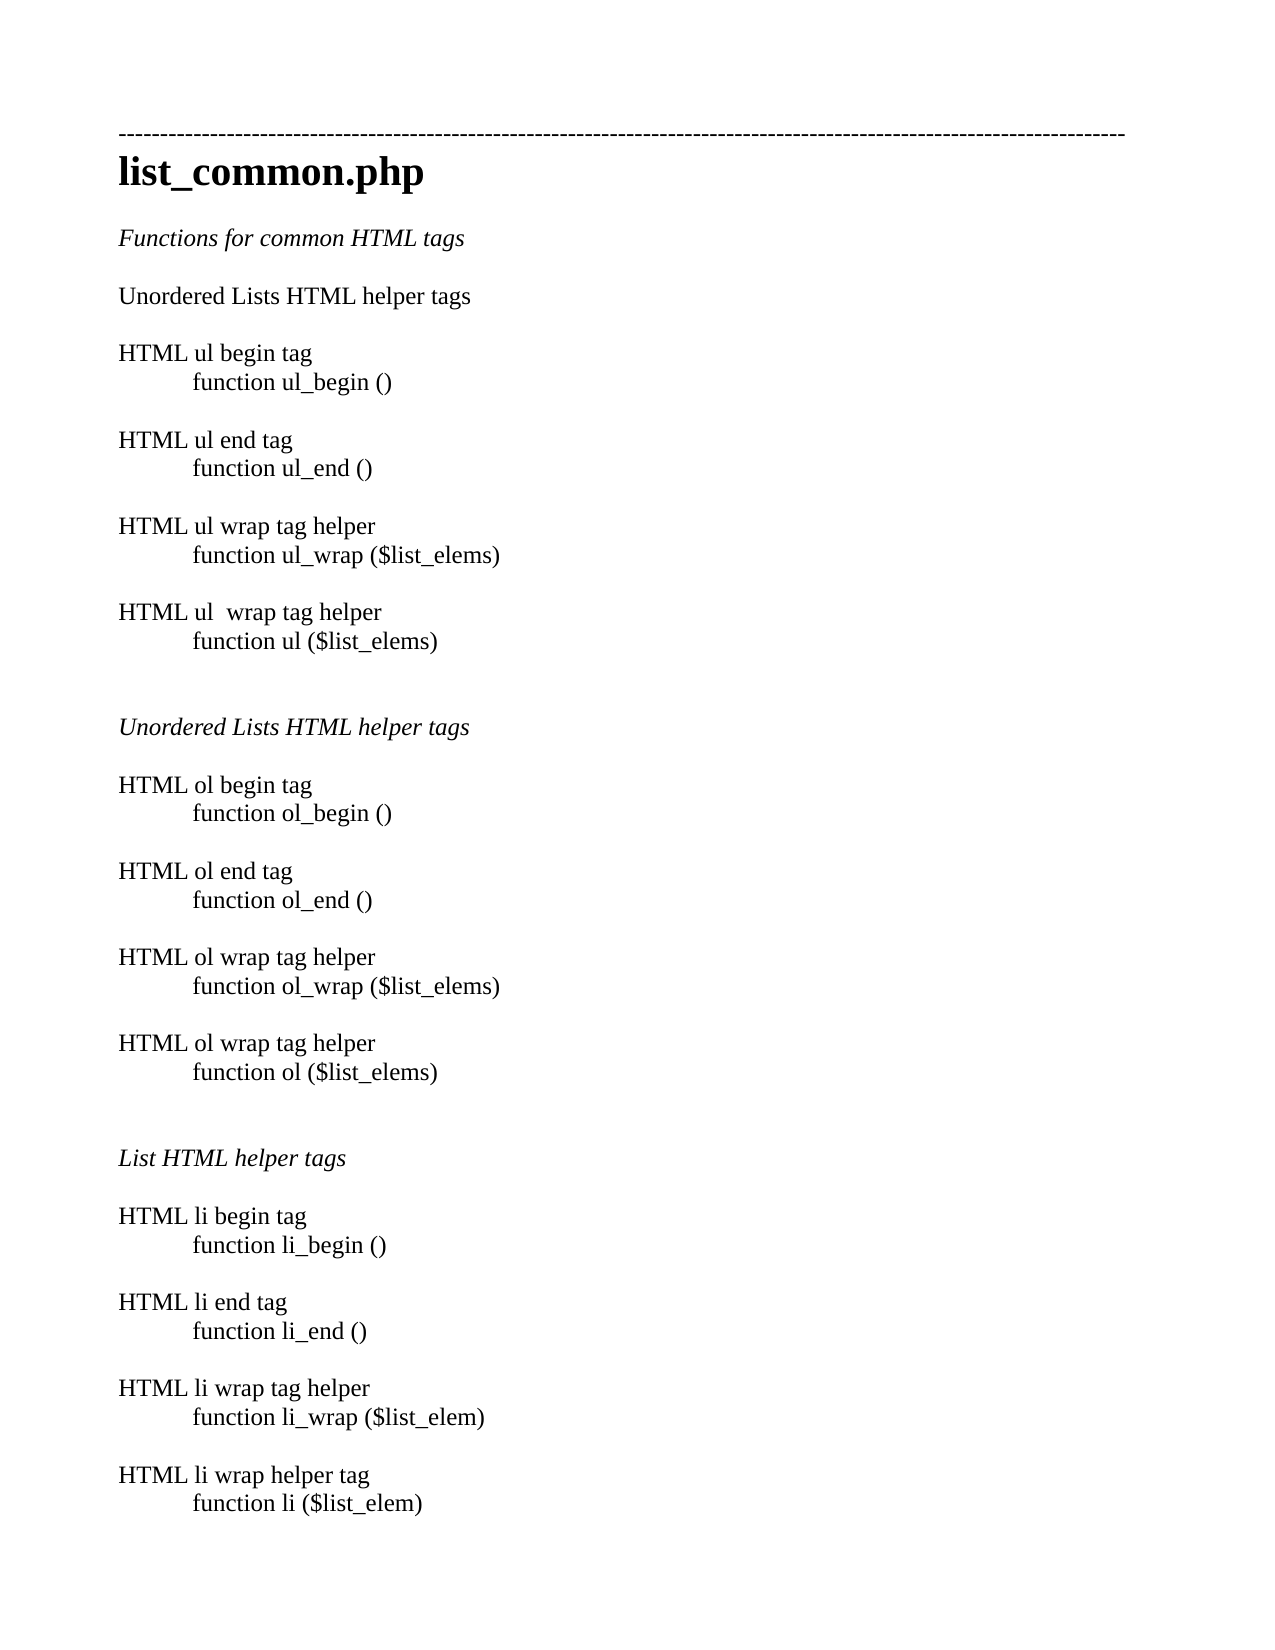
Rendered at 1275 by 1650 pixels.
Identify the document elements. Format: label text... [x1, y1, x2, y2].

text HTML li wrap helper tag [118, 1460, 1157, 1488]
text HTML li begin tag [118, 1201, 1157, 1230]
text list_common.php [118, 147, 1157, 195]
text function ol ($list_elems) [118, 1057, 1157, 1086]
text function li_wrap ($list_elem) [118, 1402, 1157, 1431]
text Functions for common HTML tags [118, 223, 1157, 252]
text HTML li end tag [118, 1287, 1157, 1316]
text HTML ul wrap tag helper [118, 511, 1157, 540]
text HTML ol begin tag [118, 770, 1157, 798]
text Unordered Lists HTML helper tags [118, 712, 1157, 741]
text HTML ul begin tag [118, 338, 1157, 367]
text HTML ol end tag [118, 856, 1157, 885]
text function ul_end () [118, 453, 1157, 482]
text Unordered Lists HTML helper tags [118, 281, 1157, 310]
text HTML ul end tag [118, 425, 1157, 453]
text function ol_end () [118, 885, 1157, 913]
text HTML ol wrap tag helper [118, 942, 1157, 971]
text HTML ol wrap tag helper [118, 1028, 1157, 1057]
text function li ($list_elem) [118, 1488, 1157, 1517]
text function ul ($list_elems) [118, 626, 1157, 655]
text HTML ul wrap tag helper [118, 597, 1157, 626]
text HTML li wrap tag helper [118, 1373, 1157, 1402]
text function li_end () [118, 1316, 1157, 1345]
text ------------------------------------------------------------------------------------------------------------------------- [118, 118, 1157, 147]
text List HTML helper tags [118, 1143, 1157, 1172]
text function ol_wrap ($list_elems) [118, 971, 1157, 1000]
text function ul_begin () [118, 367, 1157, 396]
text function ul_wrap ($list_elems) [118, 540, 1157, 568]
text function ol_begin () [118, 798, 1157, 827]
text function li_begin () [118, 1230, 1157, 1258]
